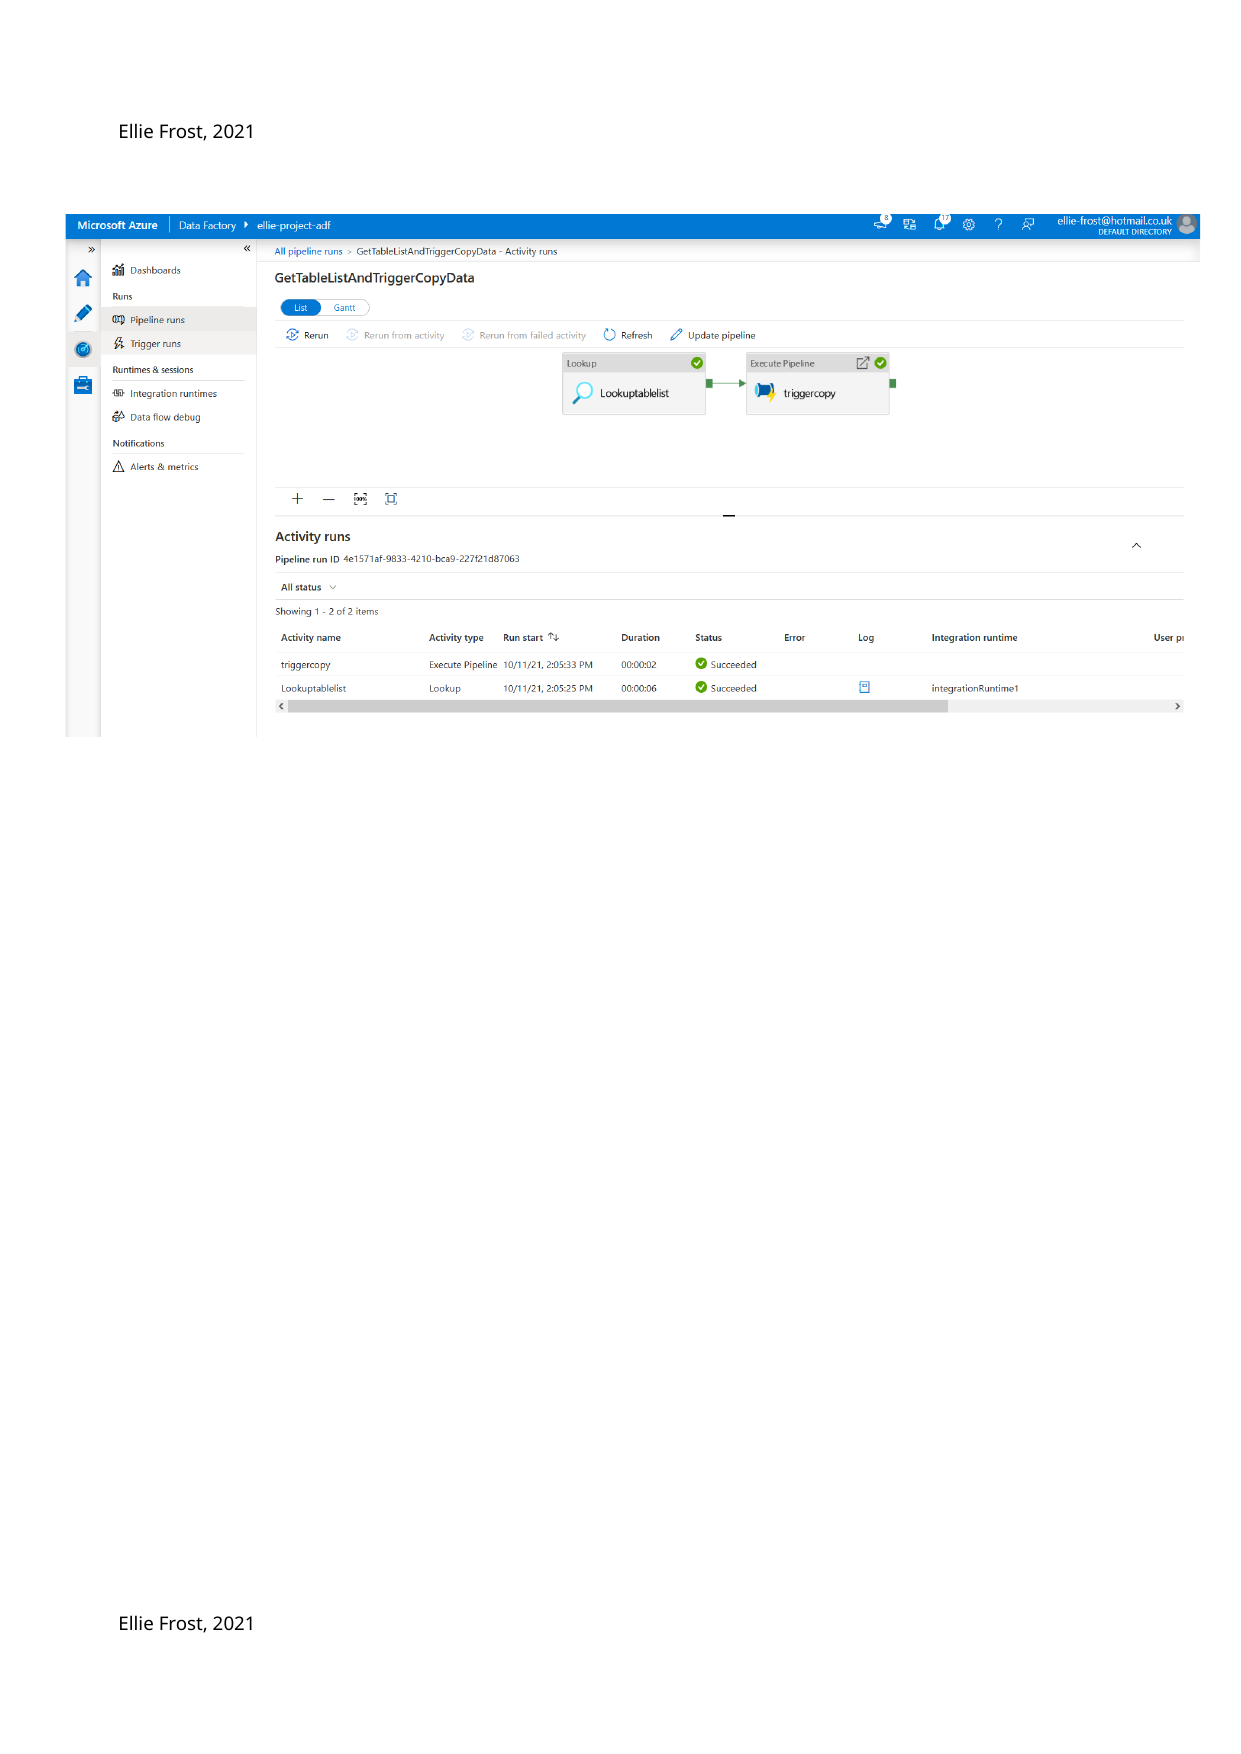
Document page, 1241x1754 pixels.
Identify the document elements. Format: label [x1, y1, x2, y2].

picture [65, 214, 1200, 737]
